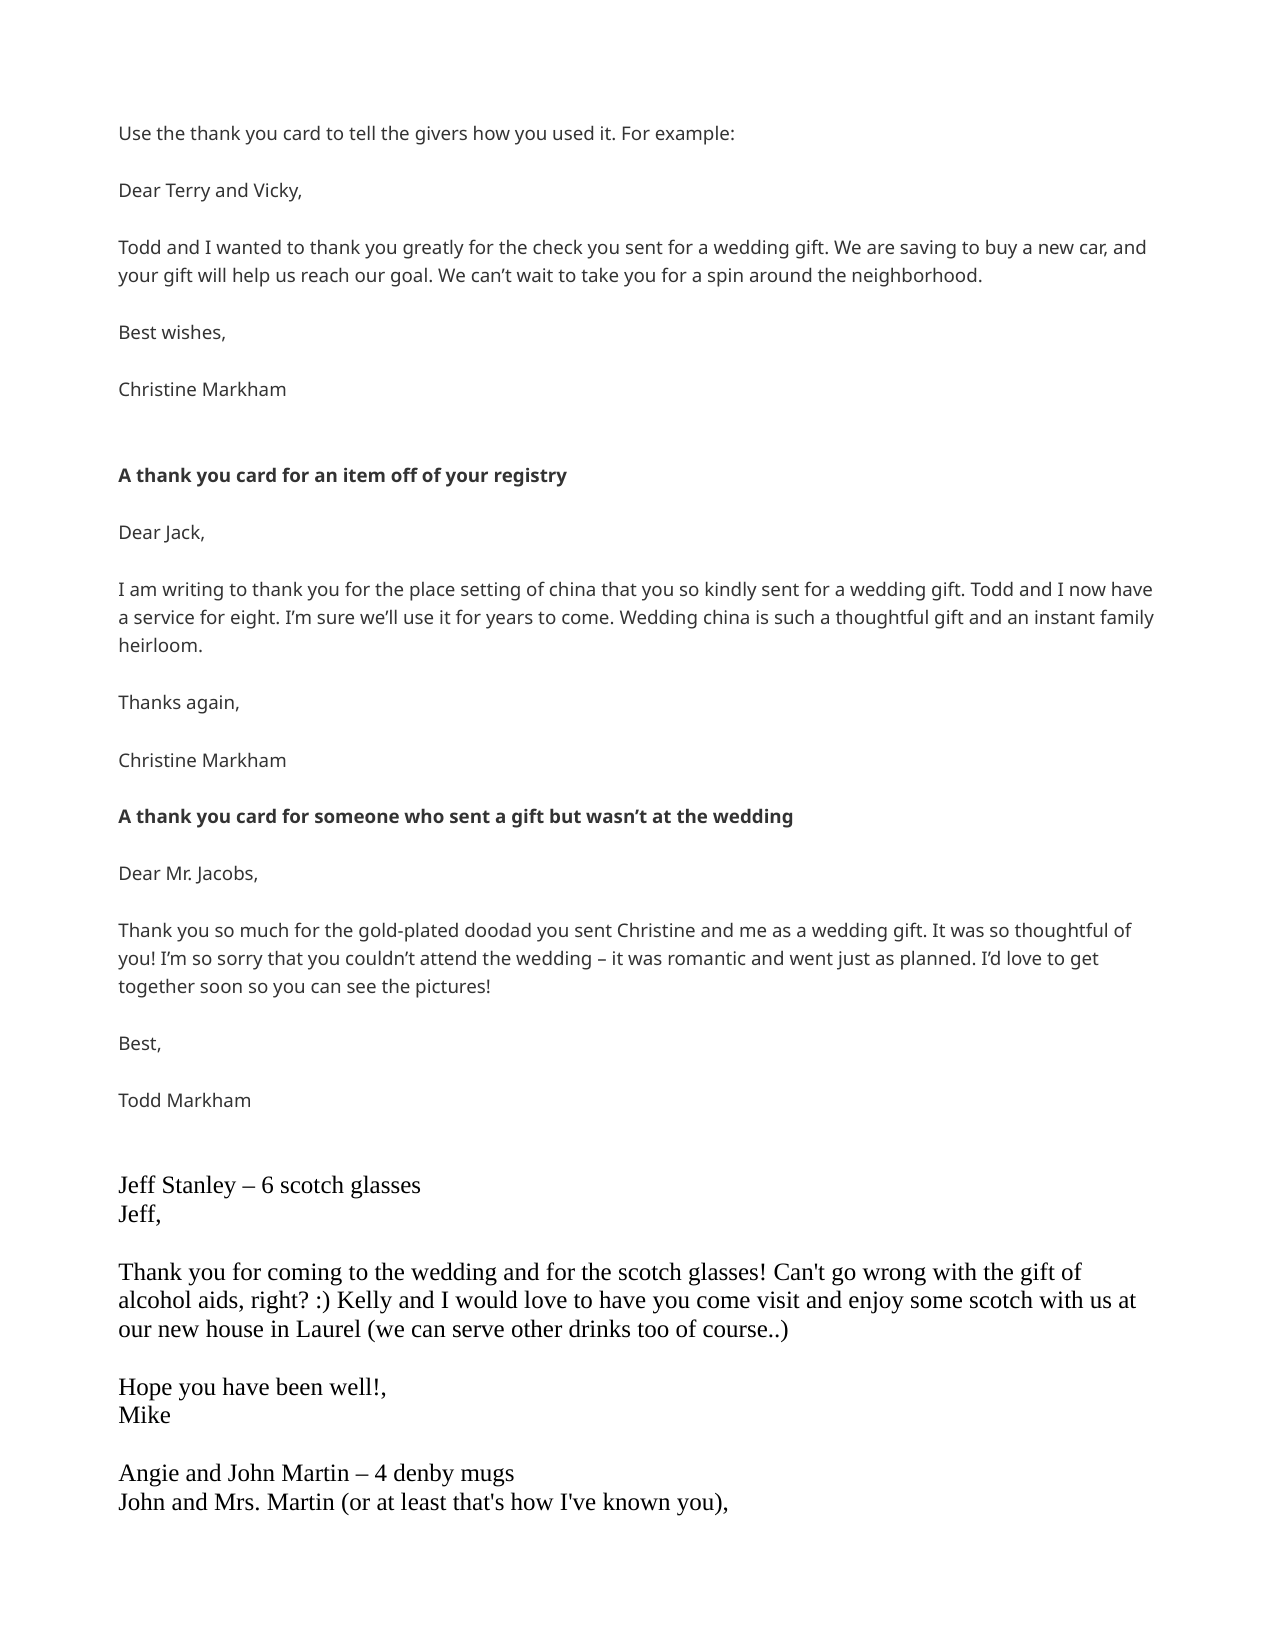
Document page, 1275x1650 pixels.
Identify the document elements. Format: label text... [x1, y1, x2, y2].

text Thank you for coming to the wedding and for the scotch glasses! Can't go wrong with the gift of alcohol aids, right? :) Kelly and I would love to have you come visit and enjoy some scotch with us at our new house in Laurel (we can serve other drinks too of course..) [118, 1257, 1157, 1343]
text Jeff, [118, 1199, 1157, 1228]
text A thank you card for someone who sent a gift but wasn’t at the wedding Dear Mr. Jacobs, Thank you so much for the gold-plated doodad you sent Christine and me as a wedding gift. It was so thoughtful of you! I’m so sorry that you couldn’t attend the wedding – it was romantic and went just as planned. I’d love to get together soon so you can see the pictures! Best, Todd Markham [118, 801, 1157, 1113]
text Mike [118, 1401, 1157, 1429]
text Jeff Stanley – 6 scotch glasses [118, 1171, 1157, 1199]
text Hope you have been well!, [118, 1372, 1157, 1401]
text John and Mrs. Martin (or at least that's how I've known you), [118, 1487, 1157, 1516]
text Use the thank you card to tell the givers how you used it. For example: Dear Terry and Vicky, Todd and I wanted to thank you greatly for the check you sent for a wedding gift. We are saving to buy a new car, and your gift will help us reach our goal. We can’t wait to take you for a spin around the neighborhood. Best wishes, Christine Markham A thank you card for an item off of your registry Dear Jack, I am writing to thank you for the place setting of china that you so kindly sent for a wedding gift. Todd and I now have a service for eight. I’m sure we’ll use it for years to come. Wedding china is such a thoughtful gift and an instant family heirloom. Thanks again, Christine Markham [118, 118, 1157, 772]
text Angie and John Martin – 4 denby mugs [118, 1458, 1157, 1487]
